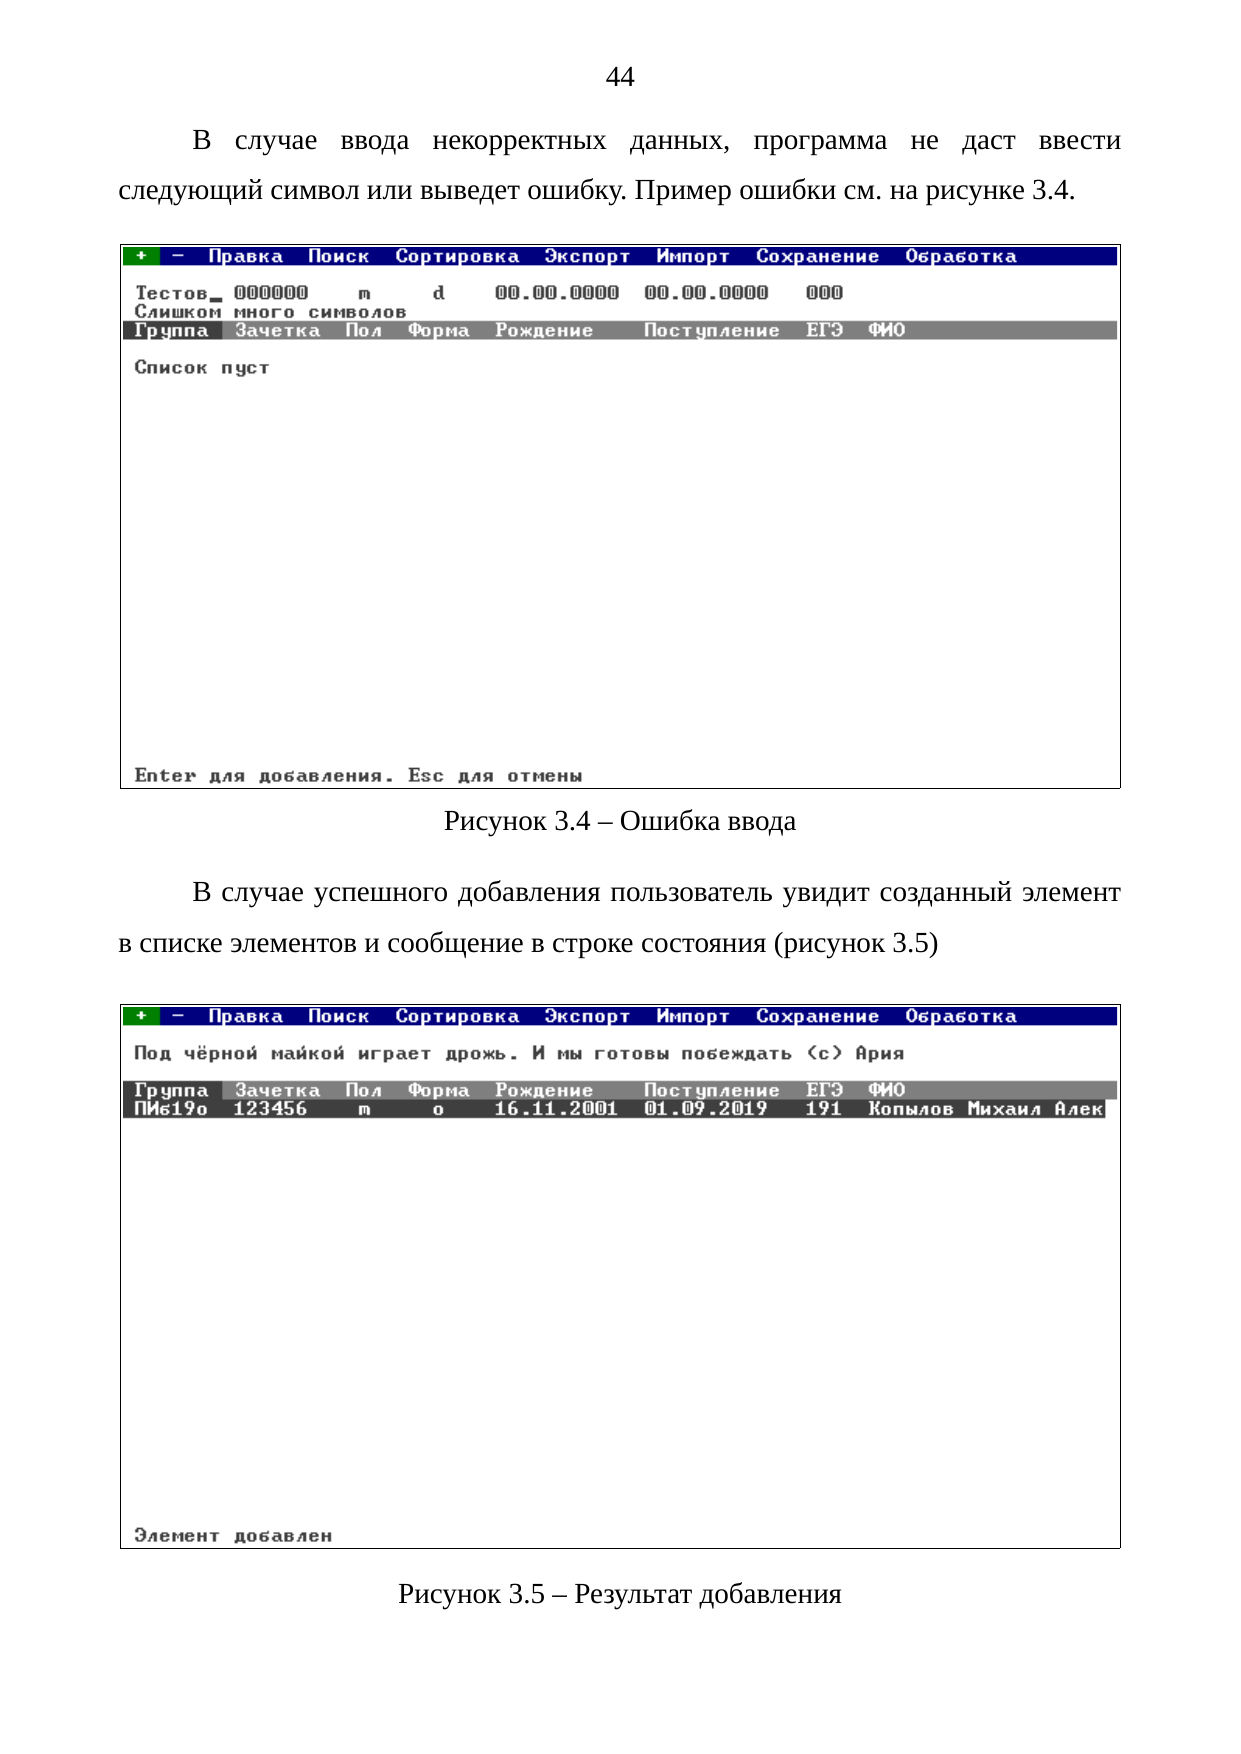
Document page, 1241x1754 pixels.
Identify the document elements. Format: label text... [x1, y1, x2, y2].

text Рисунок 3.5 – Результат добавления [118, 1577, 1122, 1610]
text Рисунок 3.4 – Ошибка ввода [118, 803, 1122, 836]
picture [123, 247, 1118, 785]
picture [123, 1007, 1118, 1545]
text В случае успешного добавления пользователь увидит созданный элемент в списке элементов и сообщение в строке состояния (рисунок 3.5) [118, 874, 1122, 958]
text В случае ввода некорректных данных, программа не даст ввести следующий символ или выведет ошибку. Пример ошибки см. на рисунке 3.4. [118, 122, 1122, 206]
